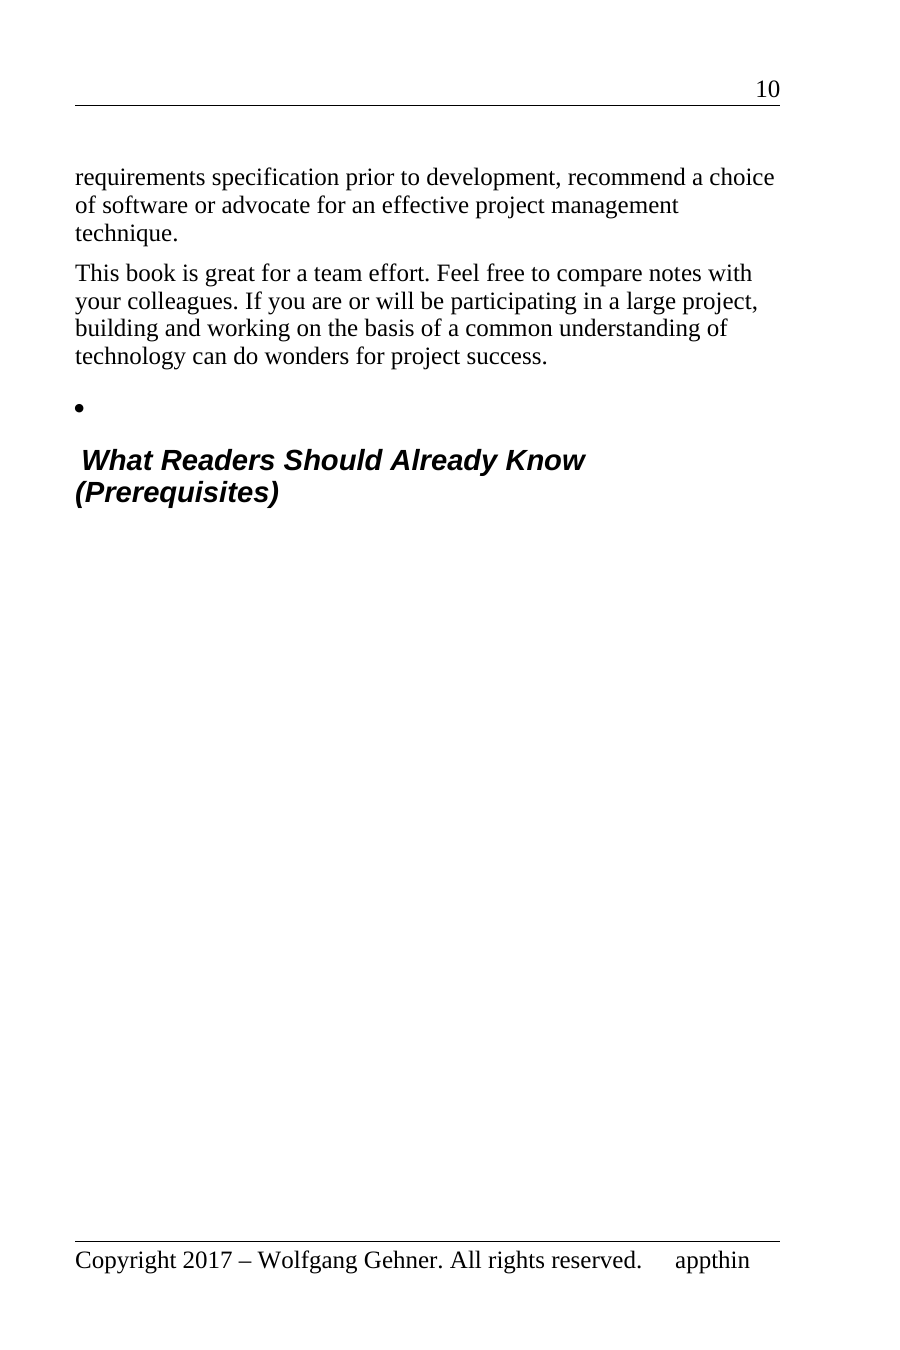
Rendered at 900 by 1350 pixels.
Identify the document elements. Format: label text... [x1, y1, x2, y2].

text What Readers Should Already Know (Prerequisites) [75, 443, 780, 509]
text This book is great for a team effort. Feel free to compare notes with your colleagues. If you are or will be participating in a large project, building and working on the basis of a common understanding of technology can do wonders for project success. [75, 259, 780, 370]
text requirements specification prior to development, recommend a choice of software or advocate for an effective project management technique. [75, 163, 780, 247]
